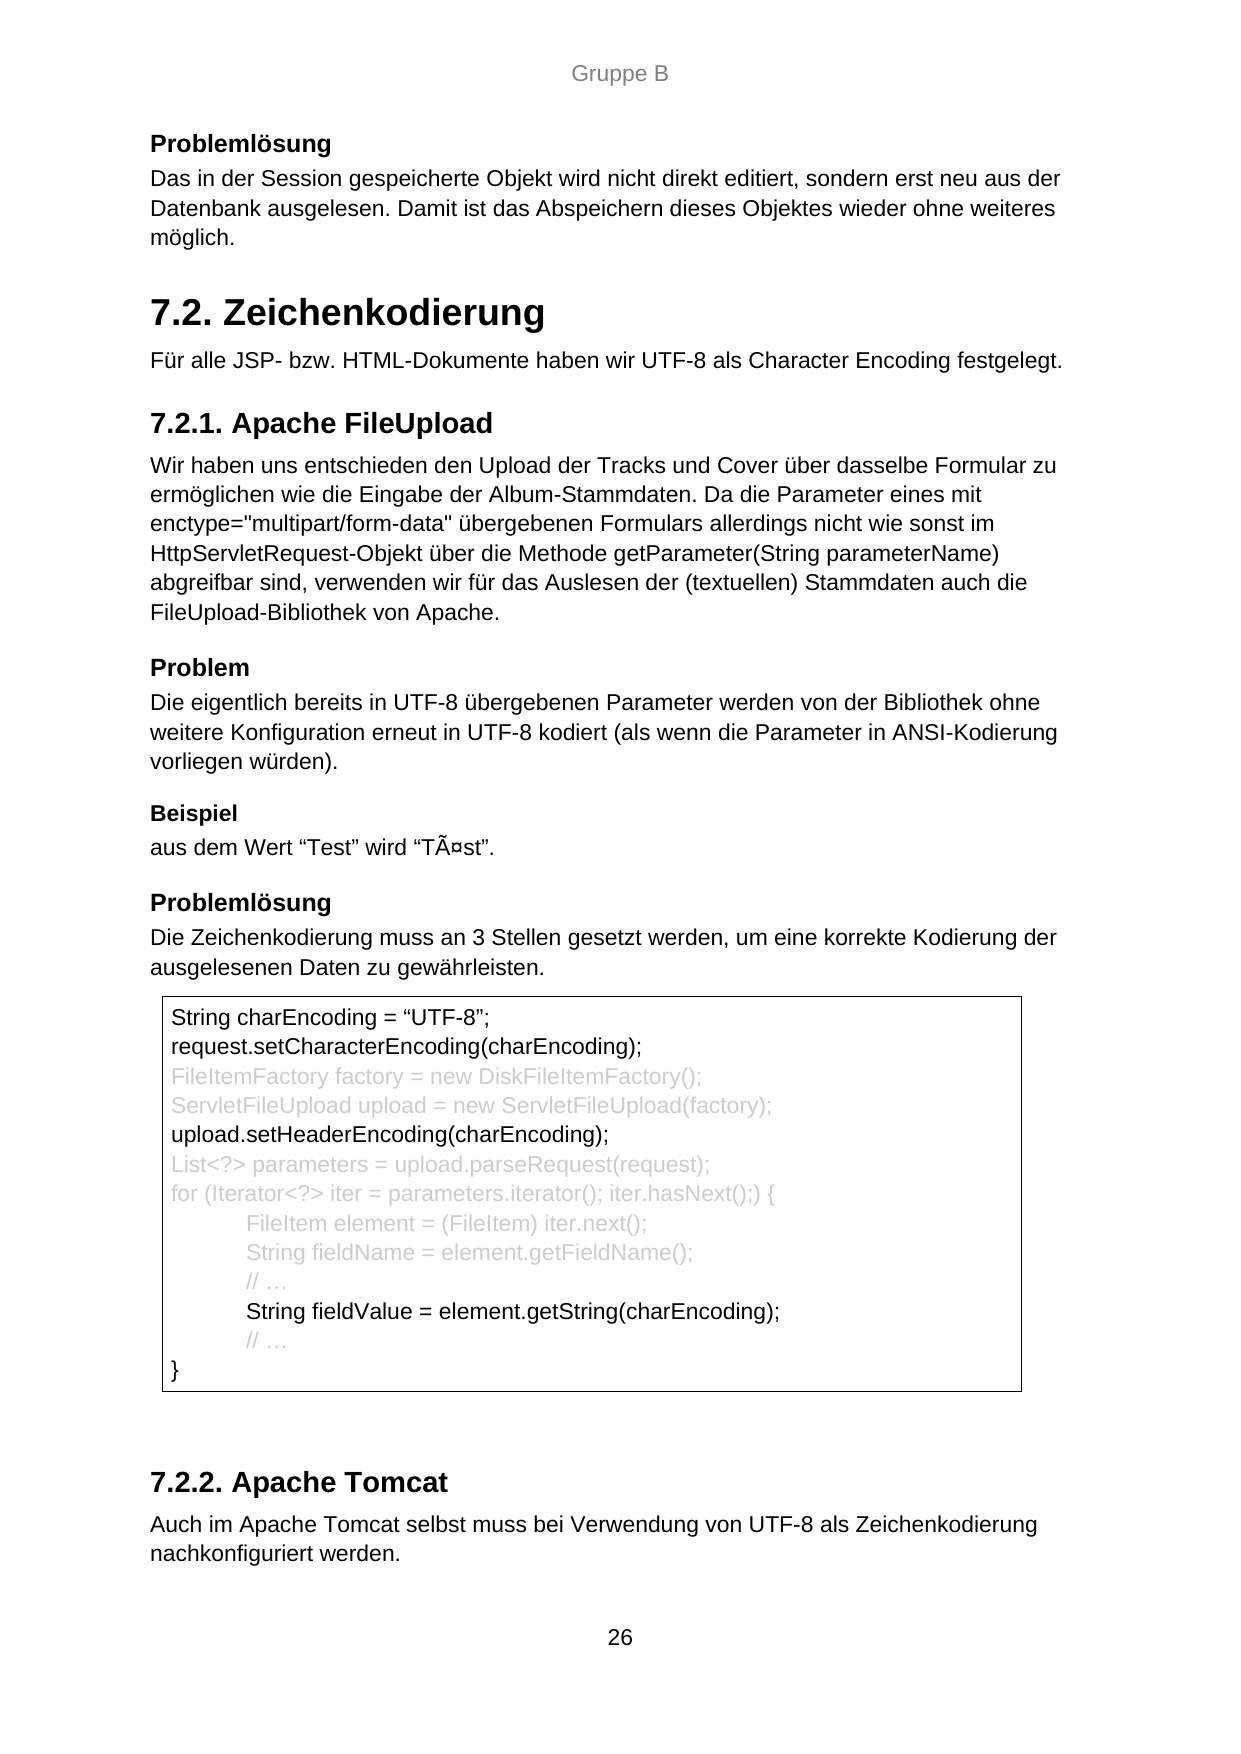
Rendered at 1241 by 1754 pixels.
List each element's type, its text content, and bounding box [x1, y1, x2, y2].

text List<?> parameters = upload.parseRequest(request); [171, 1151, 1012, 1177]
subtitle Problemlösung [150, 130, 1090, 158]
text request.setCharacterEncoding(charEncoding); [171, 1034, 1012, 1059]
text for (Iterator<?> iter = parameters.iterator(); iter.hasNext();) { [171, 1181, 1012, 1206]
subtitle Beispiel [150, 801, 1090, 826]
text Für alle JSP- bzw. HTML-Dokumente haben wir UTF-8 als Character Encoding festgelegt. [150, 348, 1090, 374]
text Die eigentlich bereits in UTF-8 übergebenen Parameter werden von der Bibliothek ohne weitere Konfiguration erneut in UTF-8 kodiert (als wenn die Parameter in ANSI-Kodierung vorliegen würden). [150, 690, 1090, 774]
text Wir haben uns entschieden den Upload der Tracks und Cover über dasselbe Formular zu ermöglichen wie die Eingabe der Album-Stammdaten. Da die Parameter eines mit enctype="multipart/form-data" übergebenen Formulars allerdings nicht wie sonst im HttpServletRequest-Objekt über die Methode getParameter(String parameterName) abgreifbar sind, verwenden wir für das Auslesen der (textuellen) Stammdaten auch die FileUpload-Bibliothek von Apache. [150, 452, 1090, 625]
text aus dem Wert “Test” wird “TÃ¤st”. [150, 834, 1090, 860]
text String fieldValue = element.getString(charEncoding); [171, 1298, 1012, 1324]
subtitle Apache Tomcat [150, 1466, 1090, 1498]
text // … [171, 1328, 1012, 1353]
text String charEncoding = “UTF-8”; [171, 1004, 1012, 1030]
text Auch im Apache Tomcat selbst muss bei Verwendung von UTF-8 als Zeichenkodierung nachkonfiguriert werden. [150, 1512, 1090, 1567]
text upload.setHeaderEncoding(charEncoding); [171, 1122, 1012, 1148]
text FileItemFactory factory = new DiskFileItemFactory(); [171, 1063, 1012, 1089]
text Das in der Session gespeicherte Objekt wird nicht direkt editiert, sondern erst neu aus der Datenbank ausgelesen. Damit ist das Abspeichern dieses Objektes wieder ohne weiteres möglich. [150, 166, 1090, 250]
subtitle Problemlösung [150, 889, 1090, 917]
subtitle Apache FileUpload [150, 407, 1090, 439]
text } [171, 1357, 1012, 1383]
text ServletFileUpload upload = new ServletFileUpload(factory); [171, 1093, 1012, 1118]
subtitle Zeichenkodierung [150, 292, 1090, 333]
text Die Zeichenkodierung muss an 3 Stellen gesetzt werden, um eine korrekte Kodierung der ausgelesenen Daten zu gewährleisten. [150, 925, 1090, 980]
text // … [171, 1269, 1012, 1294]
text FileItem element = (FileItem) iter.next(); [171, 1210, 1012, 1236]
subtitle Problem [150, 653, 1090, 681]
text String fieldName = element.getFieldName(); [171, 1239, 1012, 1265]
